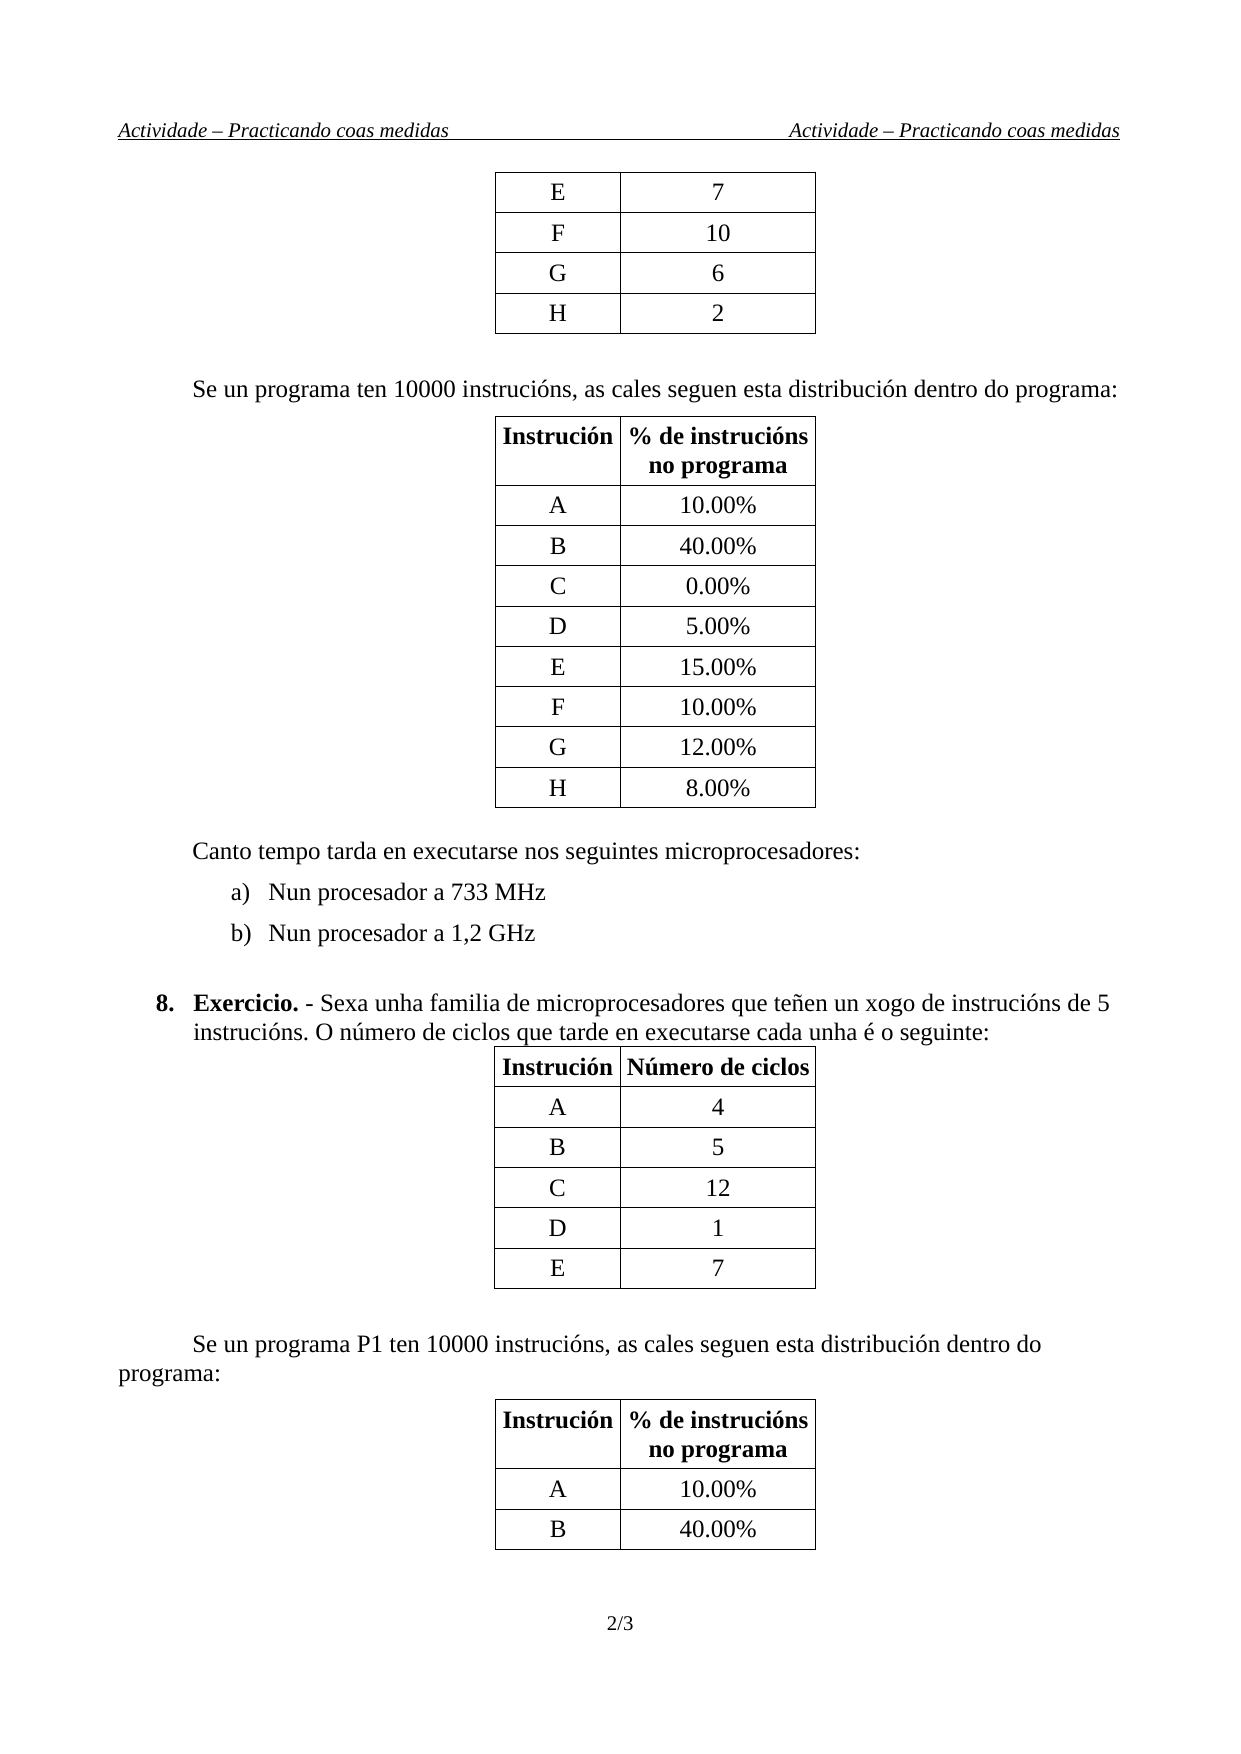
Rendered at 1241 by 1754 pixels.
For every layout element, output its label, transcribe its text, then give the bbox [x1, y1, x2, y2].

table_cell 10,00% [621, 687, 815, 726]
table_cell A [496, 1469, 620, 1508]
table_header % de instrucións no programa [621, 417, 815, 484]
table_cell 10 [621, 213, 815, 252]
table_cell C [495, 1168, 620, 1207]
table_header Instrución [496, 1400, 620, 1468]
list Nun procesador a 733 MHz [231, 877, 1122, 906]
table_cell 15,00% [621, 647, 815, 686]
table_cell G [496, 253, 620, 293]
table_cell E [495, 1249, 620, 1288]
table_cell D [496, 607, 620, 646]
table_cell 10,00% [621, 1469, 815, 1508]
table_cell G [496, 727, 620, 767]
table_cell 7 [621, 173, 815, 212]
table_cell 6 [621, 253, 815, 293]
table_cell B [495, 1128, 620, 1167]
table_cell 12 [621, 1168, 815, 1207]
list Nun procesador a 1,2 GHz [231, 918, 1122, 947]
table_cell F [496, 213, 620, 252]
table_cell 5 [621, 1128, 815, 1167]
table_cell H [496, 294, 620, 333]
list Exercicio. - Sexa unha familia de microprocesadores que teñen un xogo de instrucións de 5 instrucións. O número de ciclos que tarde en executarse cada unha é o seguinte: [156, 988, 1122, 1046]
text Se un programa ten 10000 instrucións, as cales seguen esta distribución dentro do programa: [118, 374, 1122, 403]
table_cell 40,00% [621, 1510, 815, 1549]
table_cell 1 [621, 1208, 815, 1247]
table_header Número de ciclos [621, 1047, 815, 1086]
table_header Instrución [496, 417, 620, 484]
table_cell 0,00% [621, 566, 815, 606]
table_cell 40,00% [621, 526, 815, 565]
table_cell E [496, 173, 620, 212]
table_header % de instrucións no programa [621, 1400, 815, 1468]
table_cell 5,00% [621, 607, 815, 646]
table_cell F [496, 687, 620, 726]
table_cell 4 [621, 1087, 815, 1127]
text Se un programa P1 ten 10000 instrucións, as cales seguen esta distribución dentro do programa: [118, 1329, 1122, 1387]
table_cell H [496, 768, 620, 807]
text Canto tempo tarda en executarse nos seguintes microprocesadores: [118, 836, 1122, 865]
table_cell 12,00% [621, 727, 815, 767]
table_cell 8,00% [621, 768, 815, 807]
table_cell 2 [621, 294, 815, 333]
table_cell A [495, 1087, 620, 1127]
table_cell E [496, 647, 620, 686]
table_cell 10,00% [621, 486, 815, 525]
table_cell 7 [621, 1249, 815, 1288]
table_cell B [496, 1510, 620, 1549]
table_header Instrución [495, 1047, 620, 1086]
table_cell B [496, 526, 620, 565]
table_cell D [495, 1208, 620, 1247]
table_cell A [496, 486, 620, 525]
table_cell C [496, 566, 620, 606]
